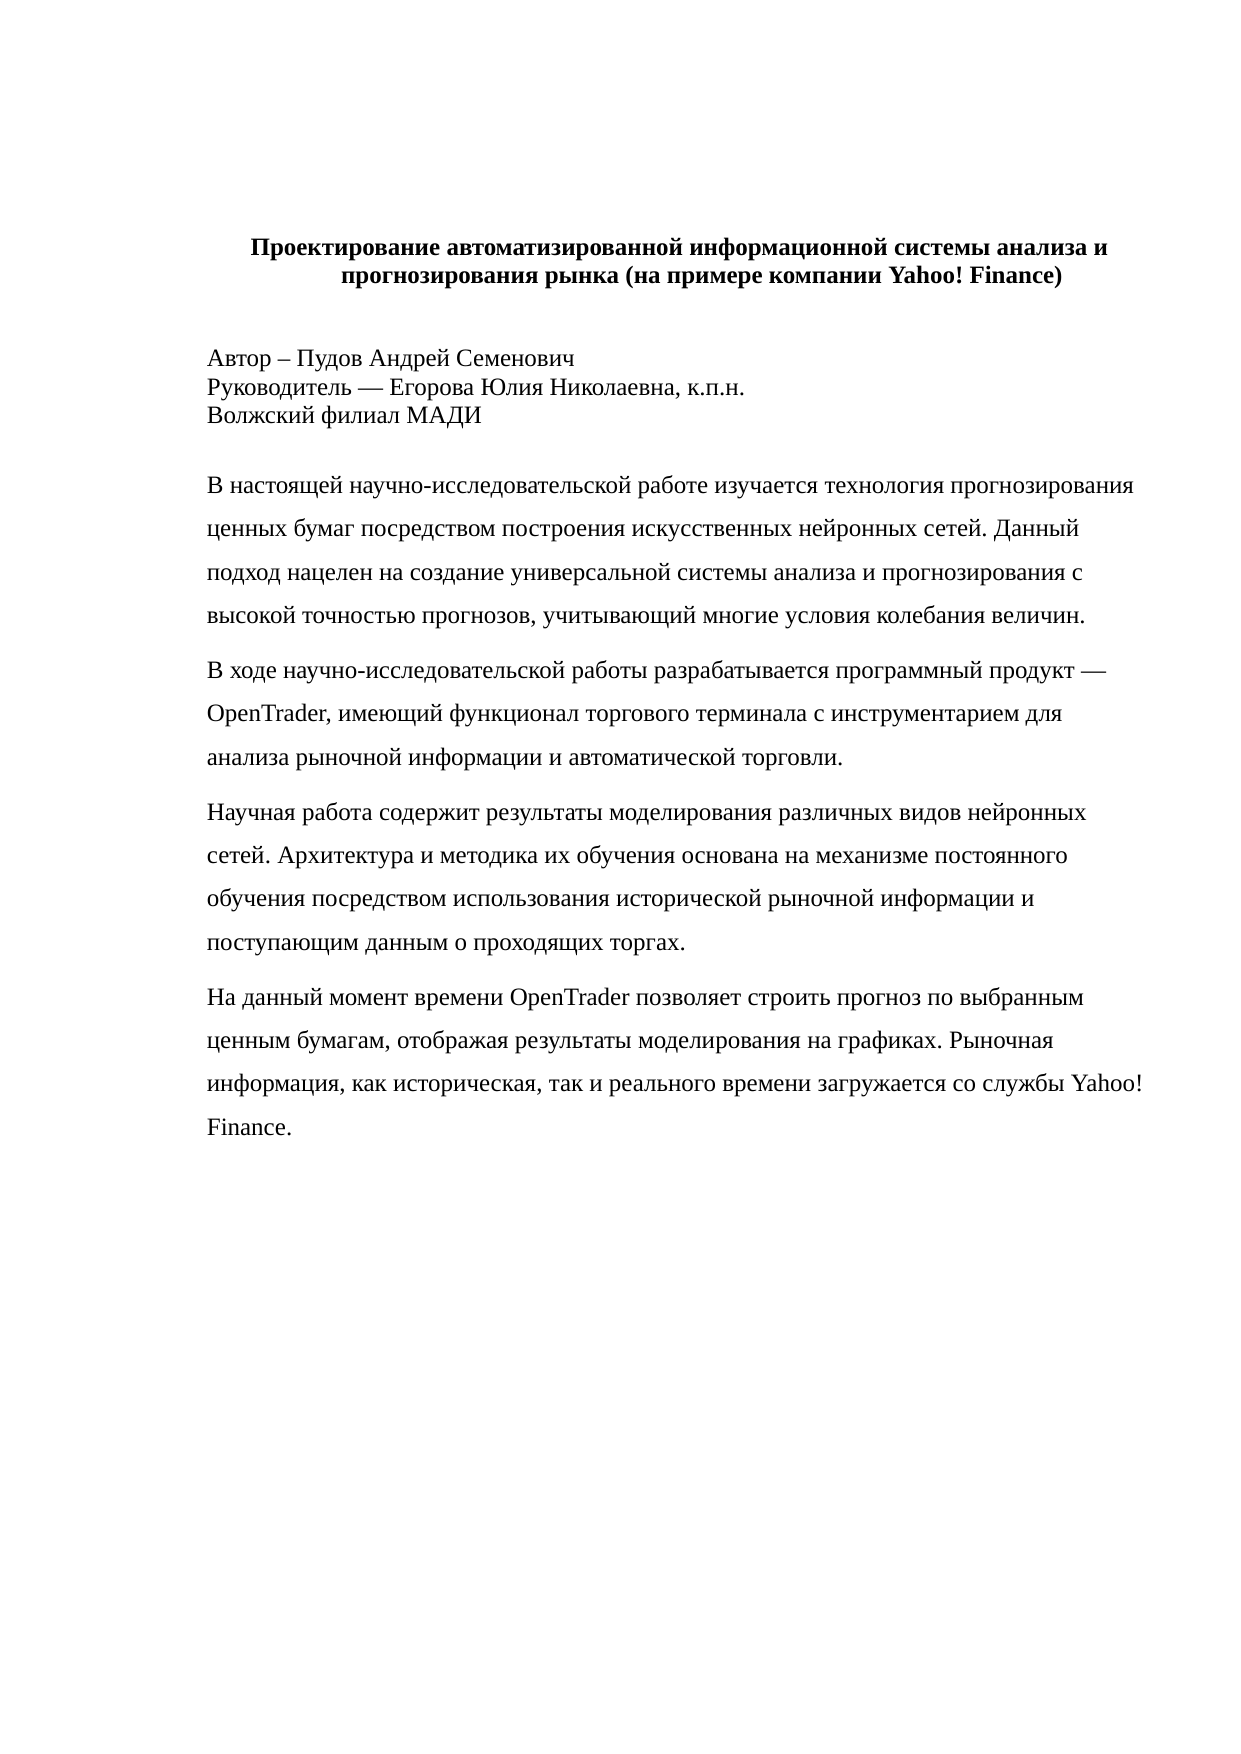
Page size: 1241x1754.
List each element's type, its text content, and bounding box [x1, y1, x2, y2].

text В ходе научно-исследовательской работы разрабатывается программный продукт — OpenTrader, имеющий функционал торгового терминала с инструментарием для анализа рыночной информации и автоматической торговли. [207, 655, 1152, 770]
text Научная работа содержит результаты моделирования различных видов нейронных сетей. Архитектура и методика их обучения основана на механизме постоянного обучения посредством использования исторической рыночной информации и поступающим данным о проходящих торгах. [207, 797, 1152, 955]
text Волжский филиал МАДИ [207, 400, 1152, 429]
text На данный момент времени OpenTrader позволяет строить прогноз по выбранным ценным бумагам, отображая результаты моделирования на графиках. Рыночная информация, как историческая, так и реального времени загружается со службы Yahoo! Finance. [207, 982, 1152, 1140]
subtitle Проектирование автоматизированной информационной системы анализа и прогнозирования рынка (на примере компании Yahoo! Finance) [207, 232, 1152, 289]
text Автор – Пудов Андрей Семенович [207, 343, 1152, 372]
text В настоящей научно-исследовательской работе изучается технология прогнозирования ценных бумаг посредством построения искусственных нейронных сетей. Данный подход нацелен на создание универсальной системы анализа и прогнозирования с высокой точностью прогнозов, учитывающий многие условия колебания величин. [207, 470, 1152, 628]
text Руководитель — Егорова Юлия Николаевна, к.п.н. [207, 372, 1152, 400]
